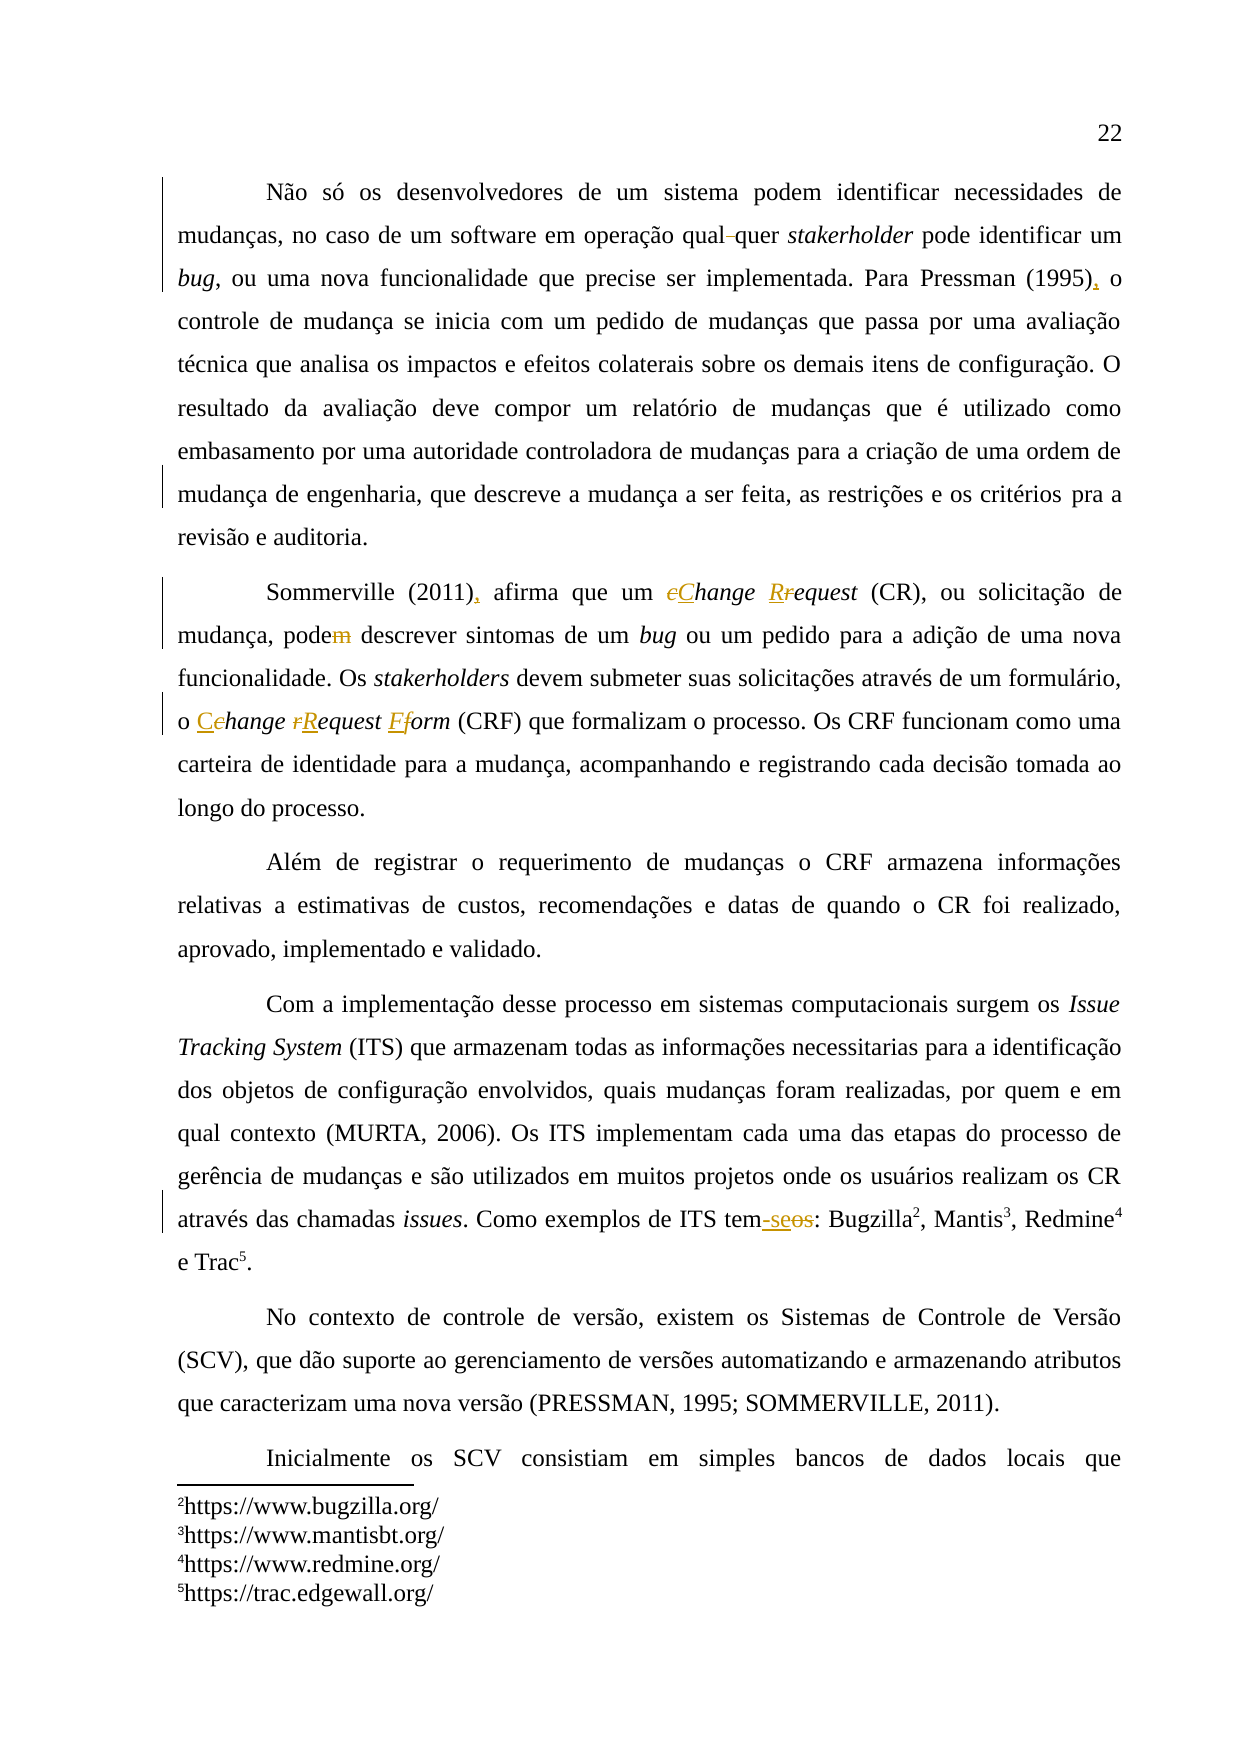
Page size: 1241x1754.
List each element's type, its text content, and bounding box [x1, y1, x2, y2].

text https://www.mantisbt.org/ [177, 1520, 1122, 1549]
text Com a implementação desse processo em sistemas computacionais surgem os Issue Tracking System (ITS) que armazenam todas as informações necessitarias para a identificação dos objetos de configuração envolvidos, quais mudanças foram realizadas, por quem e em qual contexto (MURTA, 2006). Os ITS implementam cada uma das etapas do processo de gerência de mudanças e são utilizados em muitos projetos onde os usuários realizam os CR através das chamadas issues. Como exemplos de ITS tem-se: Bugzilla, Mantis, Redmine e Trac. [177, 989, 1122, 1276]
text Além de registrar o requerimento de mudanças o CRF armazena informações relativas a estimativas de custos, recomendações e datas de quando o CR foi realizado, aprovado, implementado e validado. [177, 847, 1122, 962]
text https://www.redmine.org/ [177, 1549, 1122, 1578]
text Sommerville (2011), afirma que um Change Request (CR), ou solicitação de mudança, pode descrever sintomas de um bug ou um pedido para a adição de uma nova funcionalidade. Os stakerholders devem submeter suas solicitações através de um formulário, o Change Request Form (CRF) que formalizam o processo. Os CRF funcionam como uma carteira de identidade para a mudança, acompanhando e registrando cada decisão tomada ao longo do processo. [177, 577, 1122, 821]
text https://www.bugzilla.org/ [177, 1491, 1122, 1520]
text Não só os desenvolvedores de um sistema podem identificar necessidades de mudanças, no caso de um software em operação qualquer stakerholder pode identificar um bug, ou uma nova funcionalidade que precise ser implementada. Para Pressman (1995), o controle de mudança se inicia com um pedido de mudanças que passa por uma avaliação técnica que analisa os impactos e efeitos colaterais sobre os demais itens de configuração. O resultado da avaliação deve compor um relatório de mudanças que é utilizado como embasamento por uma autoridade controladora de mudanças para a criação de uma ordem de mudança de engenharia, que descreve a mudança a ser feita, as restrições e os critérios pra a revisão e auditoria. [177, 177, 1122, 551]
text No contexto de controle de versão, existem os Sistemas de Controle de Versão (SCV), que dão suporte ao gerenciamento de versões automatizando e armazenando atributos que caracterizam uma nova versão (PRESSMAN, 1995; SOMMERVILLE, 2011). [177, 1302, 1122, 1417]
text Inicialmente os SCV consistiam em simples bancos de dados locais que [177, 1443, 1122, 1472]
text https://trac.edgewall.org/ [177, 1578, 1122, 1606]
